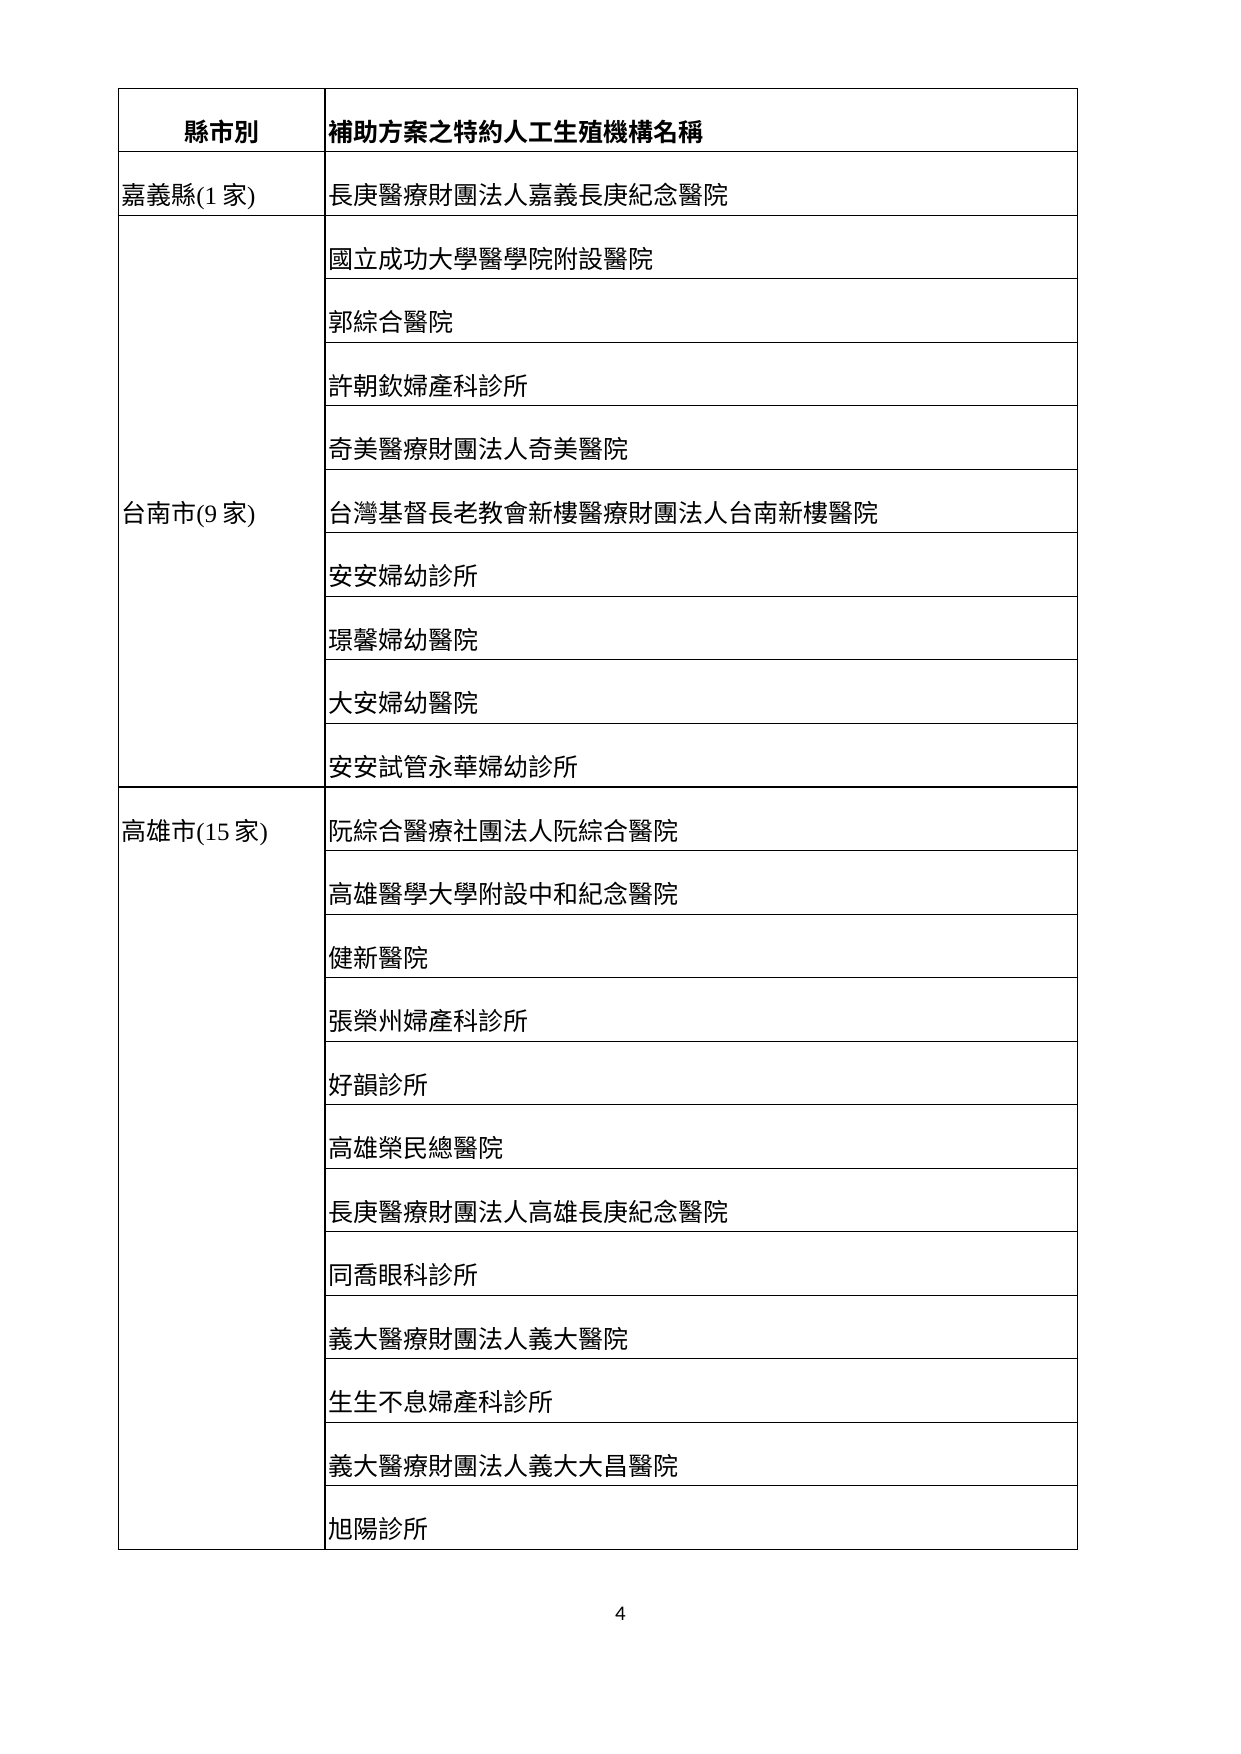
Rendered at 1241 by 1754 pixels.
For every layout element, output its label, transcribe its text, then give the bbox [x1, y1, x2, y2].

table_cell 長庚醫療財團法人高雄長庚紀念醫院 [326, 1169, 1077, 1231]
table_cell 義大醫療財團法人義大大昌醫院 [326, 1423, 1077, 1485]
table_cell 國立成功大學醫學院附設醫院 [326, 216, 1077, 278]
table_cell 同喬眼科診所 [326, 1232, 1077, 1295]
table_cell 璟馨婦幼醫院 [326, 597, 1077, 659]
table_cell 阮綜合醫療社團法人阮綜合醫院 [326, 788, 1077, 850]
table_cell 縣市別 [119, 89, 324, 151]
table_cell 台南市(9家) [119, 216, 324, 786]
table_cell 生生不息婦產科診所 [326, 1359, 1077, 1422]
table_cell 安安試管永華婦幼診所 [326, 724, 1077, 786]
table_cell 健新醫院 [326, 915, 1077, 977]
table_cell 長庚醫療財團法人嘉義長庚紀念醫院 [326, 152, 1077, 214]
table_cell 安安婦幼診所 [326, 533, 1077, 596]
table_cell 奇美醫療財團法人奇美醫院 [326, 406, 1077, 469]
table_cell 高雄市(15家) [119, 788, 324, 1549]
table_cell 許朝欽婦產科診所 [326, 343, 1077, 405]
table_cell 旭陽診所 [326, 1486, 1077, 1549]
table_cell 好韻診所 [326, 1042, 1077, 1104]
table_cell 補助方案之特約人工生殖機構名稱 [326, 89, 1077, 151]
table_cell 高雄榮民總醫院 [326, 1105, 1077, 1168]
table_cell 郭綜合醫院 [326, 279, 1077, 342]
table_cell 義大醫療財團法人義大醫院 [326, 1296, 1077, 1358]
table_cell 台灣基督長老教會新樓醫療財團法人台南新樓醫院 [326, 470, 1077, 532]
table_cell 嘉義縣(1家) [119, 152, 324, 214]
table_cell 高雄醫學大學附設中和紀念醫院 [326, 851, 1077, 913]
table_cell 大安婦幼醫院 [326, 660, 1077, 723]
table_cell 張榮州婦產科診所 [326, 978, 1077, 1041]
